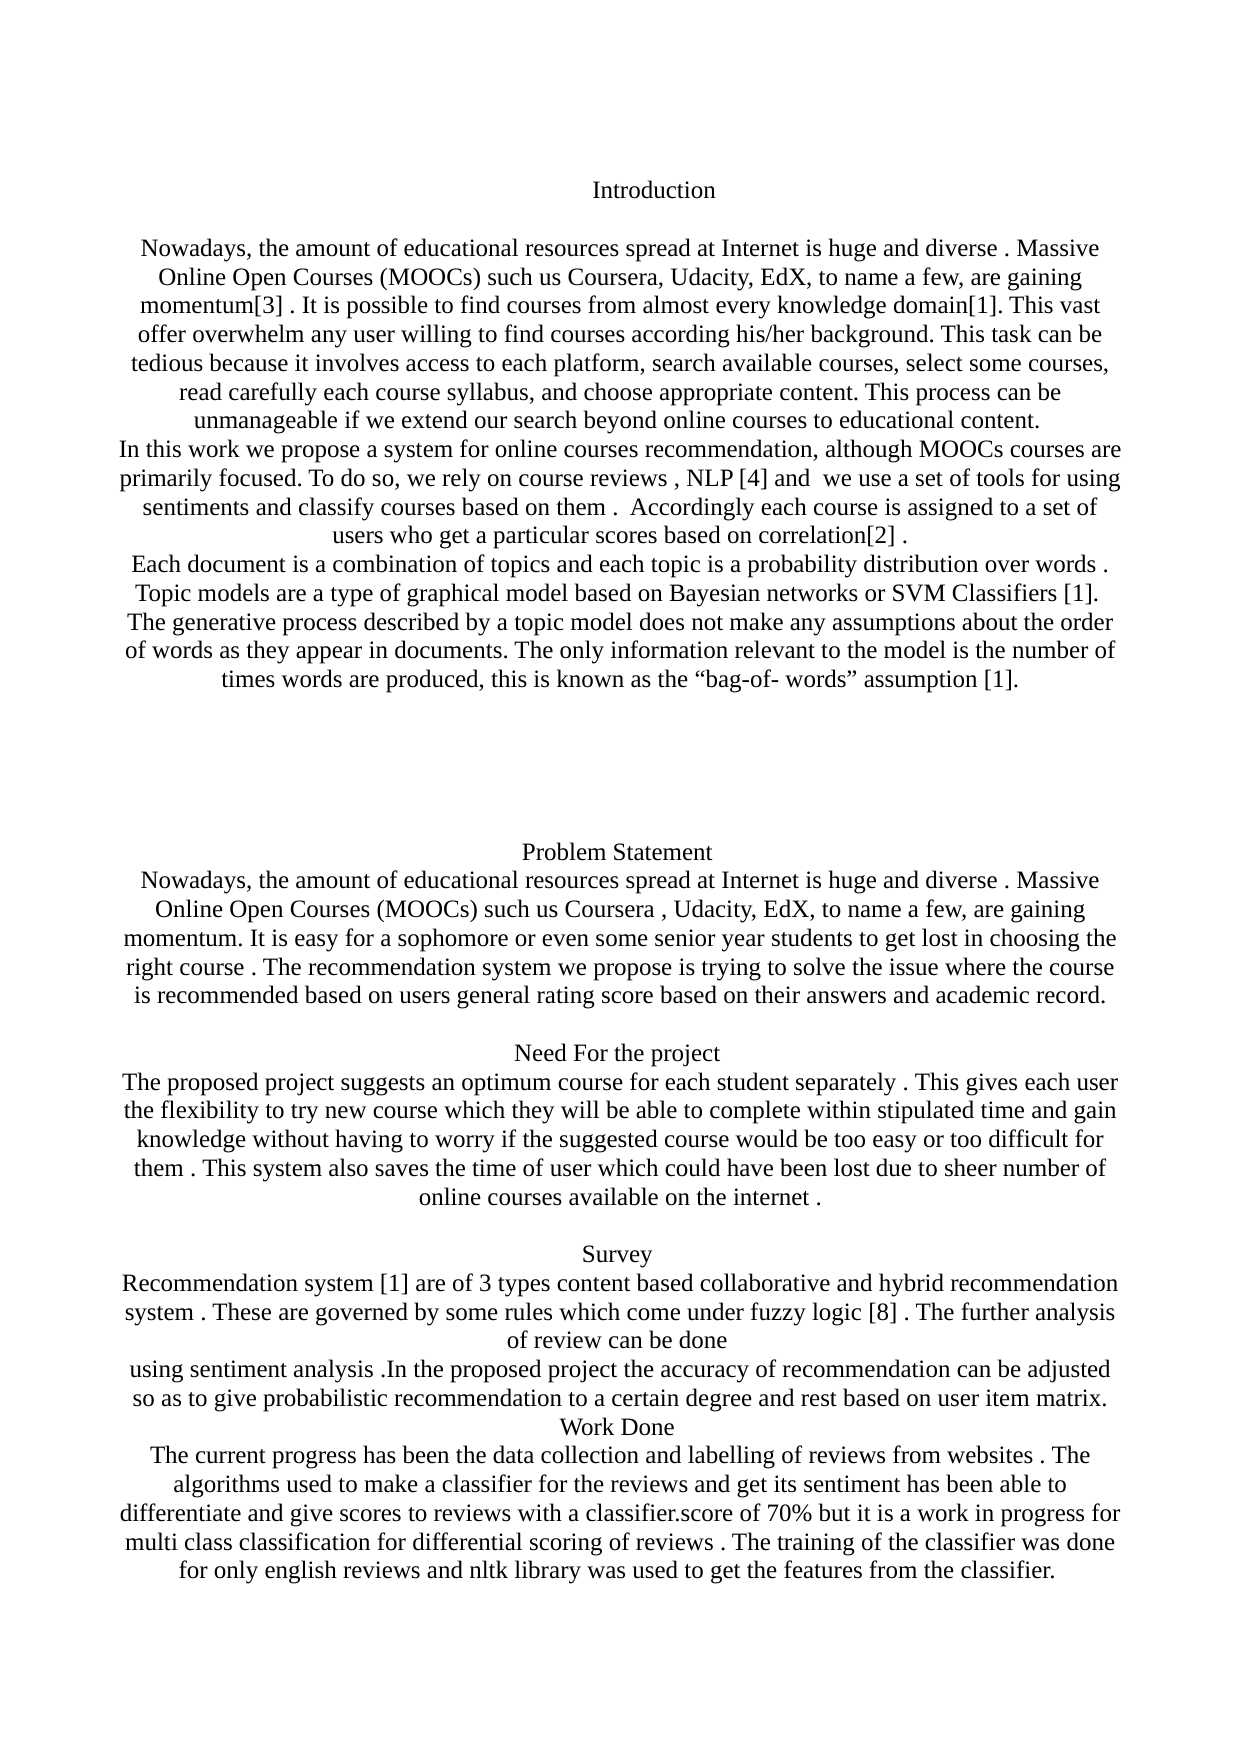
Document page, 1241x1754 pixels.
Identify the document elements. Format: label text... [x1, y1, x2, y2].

text The generative process described by a topic model does not make any assumptions about the order of words as they appear in documents. The only information relevant to the model is the number of times words are produced, this is known as the “bag-of- words” assumption [1]. [118, 607, 1122, 693]
text The current progress has been the data collection and labelling of reviews from websites . The algorithms used to make a classifier for the reviews and get its sentiment has been able to differentiate and give scores to reviews with a classifier.score of 70% but it is a work in progress for multi class classification for differential scoring of reviews . The training of the classifier was done for only english reviews and nltk library was used to get the features from the classifier. [118, 1441, 1122, 1584]
text Each document is a combination of topics and each topic is a probability distribution over words . Topic models are a type of graphical model based on Bayesian networks or SVM Classifiers [1]. [118, 549, 1122, 607]
text Problem Statement [118, 837, 1122, 866]
text Need For the project [118, 1038, 1122, 1067]
text Recommendation system [1] are of 3 types content based collaborative and hybrid recommendation system . These are governed by some rules which come under fuzzy logic [8] . The further analysis of review can be done [118, 1268, 1122, 1354]
text The proposed project suggests an optimum course for each student separately . This gives each user the flexibility to try new course which they will be able to complete within stipulated time and gain knowledge without having to worry if the suggested course would be too easy or too difficult for them . This system also saves the time of user which could have been lost due to sheer number of online courses available on the internet . [118, 1067, 1122, 1211]
text Work Done [118, 1412, 1122, 1441]
text In this work we propose a system for online courses recommendation, although MOOCs courses are primarily focused. To do so, we rely on course reviews , NLP [4] and we use a set of tools for using sentiments and classify courses based on them . Accordingly each course is assigned to a set of users who get a particular scores based on correlation[2] . [118, 434, 1122, 549]
text Nowadays, the amount of educational resources spread at Internet is huge and diverse . Massive Online Open Courses (MOOCs) such us Coursera , Udacity, EdX, to name a few, are gaining momentum. It is easy for a sophomore or even some senior year students to get lost in choosing the right course . The recommendation system we propose is trying to solve the issue where the course is recommended based on users general rating score based on their answers and academic record. [118, 866, 1122, 1009]
text Nowadays, the amount of educational resources spread at Internet is huge and diverse . Massive Online Open Courses (MOOCs) such us Coursera, Udacity, EdX, to name a few, are gaining momentum[3] . It is possible to find courses from almost every knowledge domain[1]. This vast offer overwhelm any user willing to find courses according his/her background. This task can be tedious because it involves access to each platform, search available courses, select some courses, read carefully each course syllabus, and choose appropriate content. This process can be unmanageable if we extend our search beyond online courses to educational content. [118, 233, 1122, 434]
text using sentiment analysis .In the proposed project the accuracy of recommendation can be adjusted so as to give probabilistic recommendation to a certain degree and rest based on user item matrix. [118, 1354, 1122, 1412]
text Survey [118, 1239, 1122, 1268]
text Introduction [118, 176, 1122, 204]
